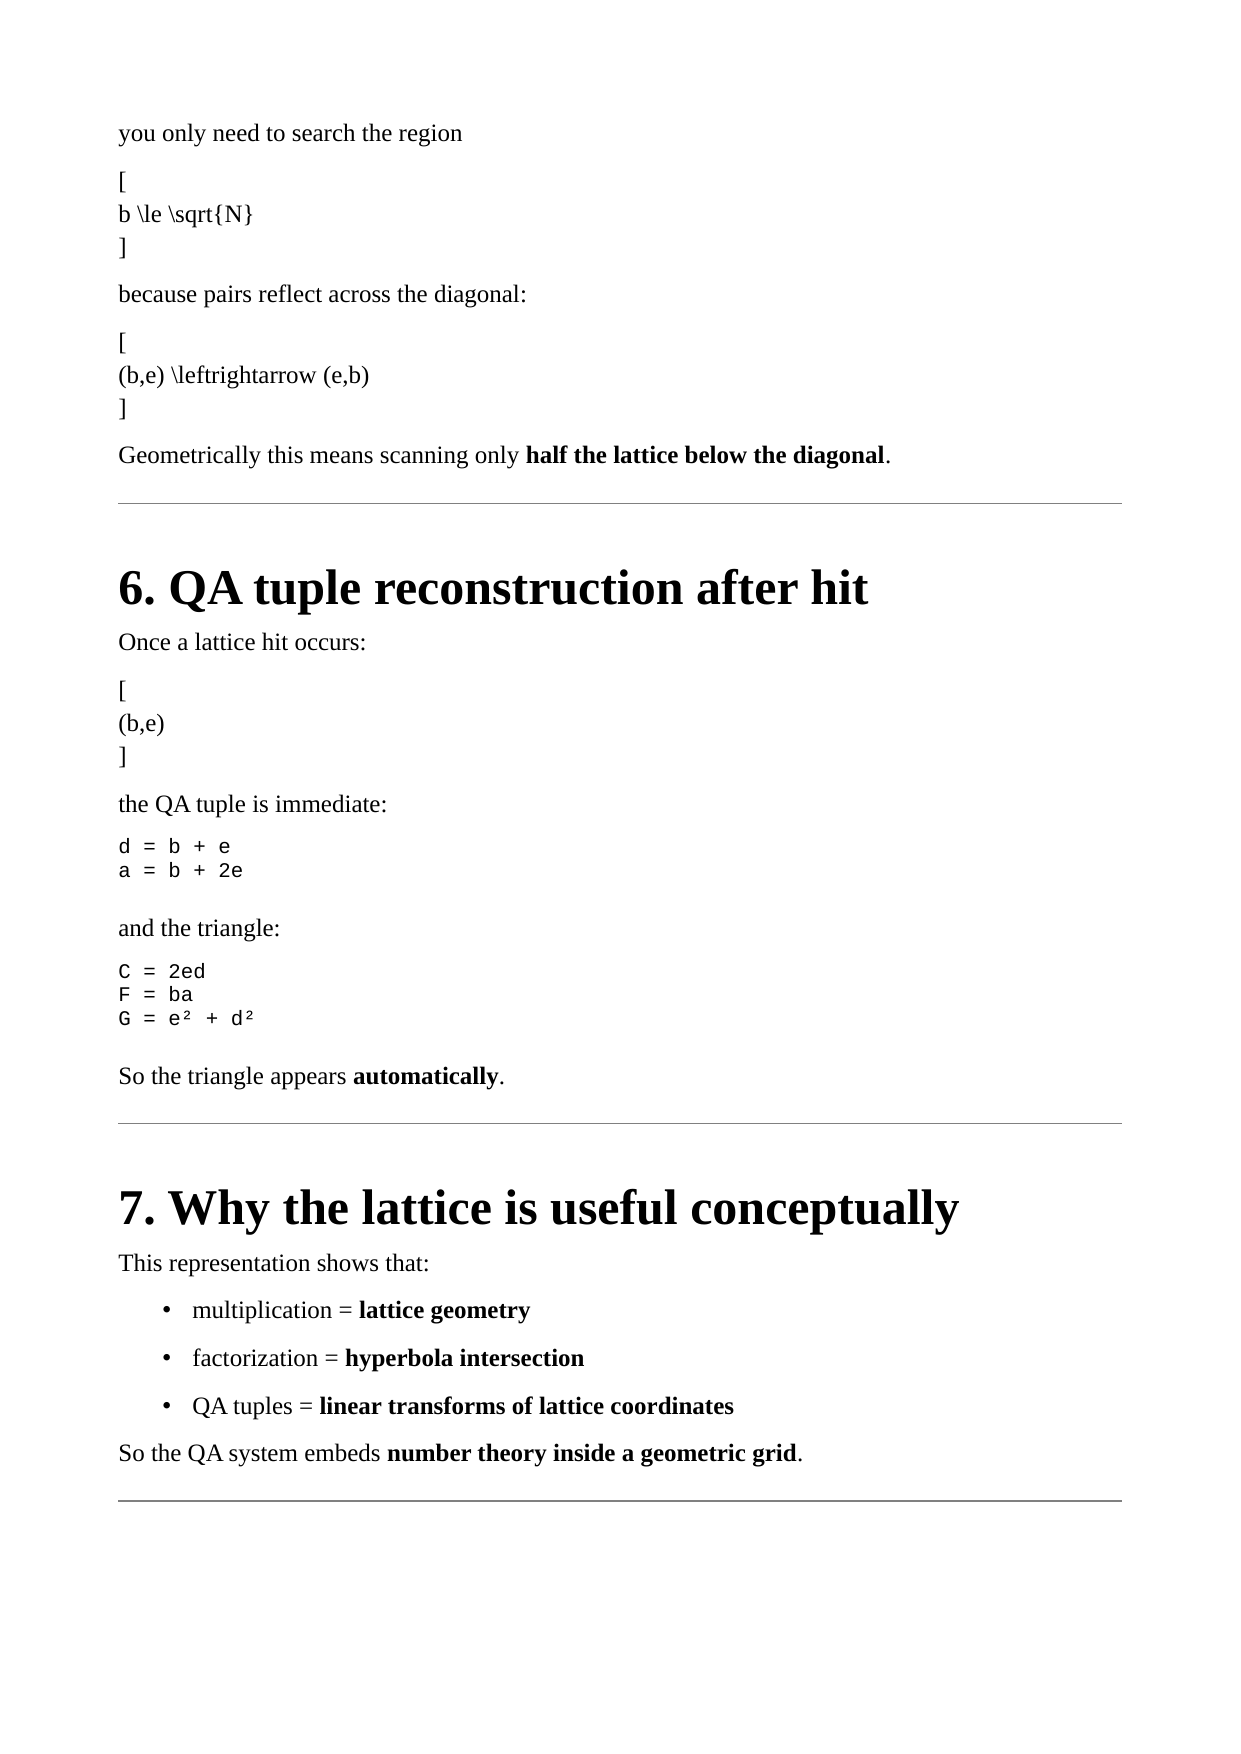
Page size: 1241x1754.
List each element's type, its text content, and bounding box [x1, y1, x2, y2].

text F = ba [118, 984, 1122, 1008]
text C = 2ed [118, 961, 1122, 984]
text This representation shows that: [118, 1248, 1122, 1277]
text a = b + 2e [118, 860, 1122, 884]
list QA tuples = linear transforms of lattice coordinates [162, 1391, 1122, 1419]
text because pairs reflect across the diagonal: [118, 279, 1122, 308]
subtitle 7. Why the lattice is useful conceptually [118, 1178, 1122, 1236]
subtitle 6. QA tuple reconstruction after hit [118, 557, 1122, 615]
text the QA tuple is immediate: [118, 789, 1122, 817]
text G = e² + d² [118, 1008, 1122, 1032]
list multiplication = lattice geometry [162, 1296, 1122, 1324]
text you only need to search the region [118, 118, 1122, 147]
text and the triangle: [118, 913, 1122, 942]
text [ b \le \sqrt{N} ] [118, 166, 1122, 261]
list factorization = hyperbola intersection [162, 1343, 1122, 1372]
text d = b + e [118, 836, 1122, 860]
text Once a lattice hit occurs: [118, 627, 1122, 656]
text [ (b,e) \leftrightarrow (e,b) ] [118, 327, 1122, 422]
text Geometrically this means scanning only half the lattice below the diagonal. [118, 441, 1122, 469]
text So the triangle appears automatically. [118, 1061, 1122, 1090]
text [ (b,e) ] [118, 675, 1122, 770]
text So the QA system embeds number theory inside a geometric grid. [118, 1438, 1122, 1467]
